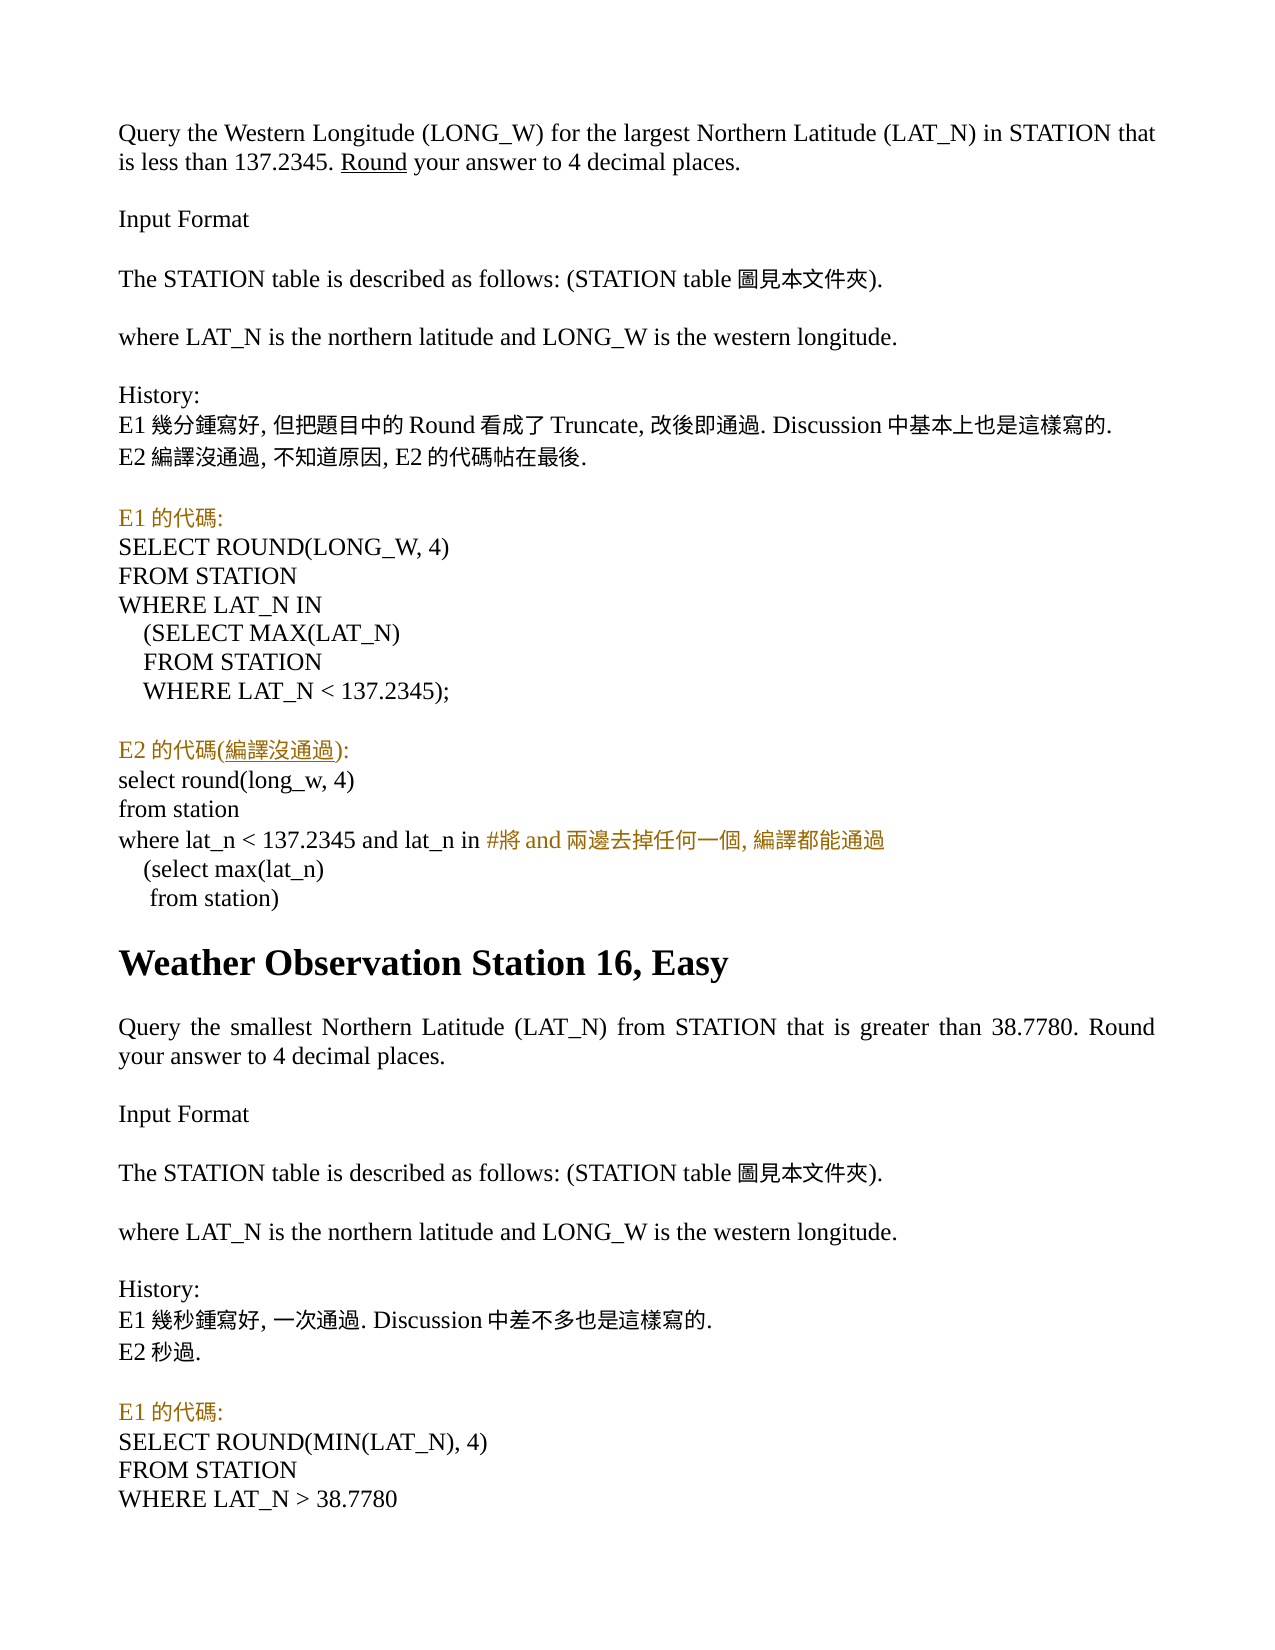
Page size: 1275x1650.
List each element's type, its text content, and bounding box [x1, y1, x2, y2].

text (select max(lat_n) [118, 854, 1157, 883]
text FROM STATION [118, 647, 1157, 676]
text where lat_n < 137.2345 and lat_n in #將and兩邊去掉任何一個, 編譯都能通過 [118, 823, 1157, 854]
text from station [118, 794, 1157, 823]
text WHERE LAT_N < 137.2345); [118, 676, 1157, 705]
text History: [118, 1274, 1157, 1303]
text where LAT_N is the northern latitude and LONG_W is the western longitude. [118, 322, 1157, 351]
text The STATION table is described as follows: (STATION table圖見本文件夾). [118, 262, 1157, 293]
text The STATION table is described as follows: (STATION table圖見本文件夾). [118, 1156, 1157, 1188]
text Query the Western Longitude (LONG_W) for the largest Northern Latitude (LAT_N) in STATION that is less than 137.2345. Round your answer to 4 decimal places. [118, 118, 1157, 176]
text E2編譯沒通過, 不知道原因, E2的代碼帖在最後. [118, 440, 1157, 472]
text E1的代碼: [118, 1395, 1157, 1427]
text SELECT ROUND(LONG_W, 4) [118, 532, 1157, 561]
text History: [118, 380, 1157, 408]
text WHERE LAT_N > 38.7780 [118, 1484, 1157, 1513]
text E1的代碼: [118, 501, 1157, 532]
text E2的代碼(編譯沒通過): [118, 733, 1157, 765]
text from station) [118, 883, 1157, 912]
text SELECT ROUND(MIN(LAT_N), 4) [118, 1427, 1157, 1455]
text select round(long_w, 4) [118, 765, 1157, 794]
text E1幾分鍾寫好, 但把題目中的Round看成了Truncate, 改後即通過. Discussion中基本上也是這樣寫的. [118, 408, 1157, 440]
text Input Format [118, 1099, 1157, 1127]
text E2秒過. [118, 1334, 1157, 1366]
text E1幾秒鍾寫好, 一次通過. Discussion中差不多也是這樣寫的. [118, 1303, 1157, 1334]
text FROM STATION [118, 561, 1157, 590]
text Query the smallest Northern Latitude (LAT_N) from STATION that is greater than 38.7780. Round your answer to 4 decimal places. [118, 1012, 1157, 1070]
text (SELECT MAX(LAT_N) [118, 618, 1157, 647]
text WHERE LAT_N IN [118, 590, 1157, 618]
text FROM STATION [118, 1455, 1157, 1484]
text where LAT_N is the northern latitude and LONG_W is the western longitude. [118, 1217, 1157, 1245]
text Weather Observation Station 16, Easy [118, 941, 1157, 984]
text Input Format [118, 204, 1157, 233]
